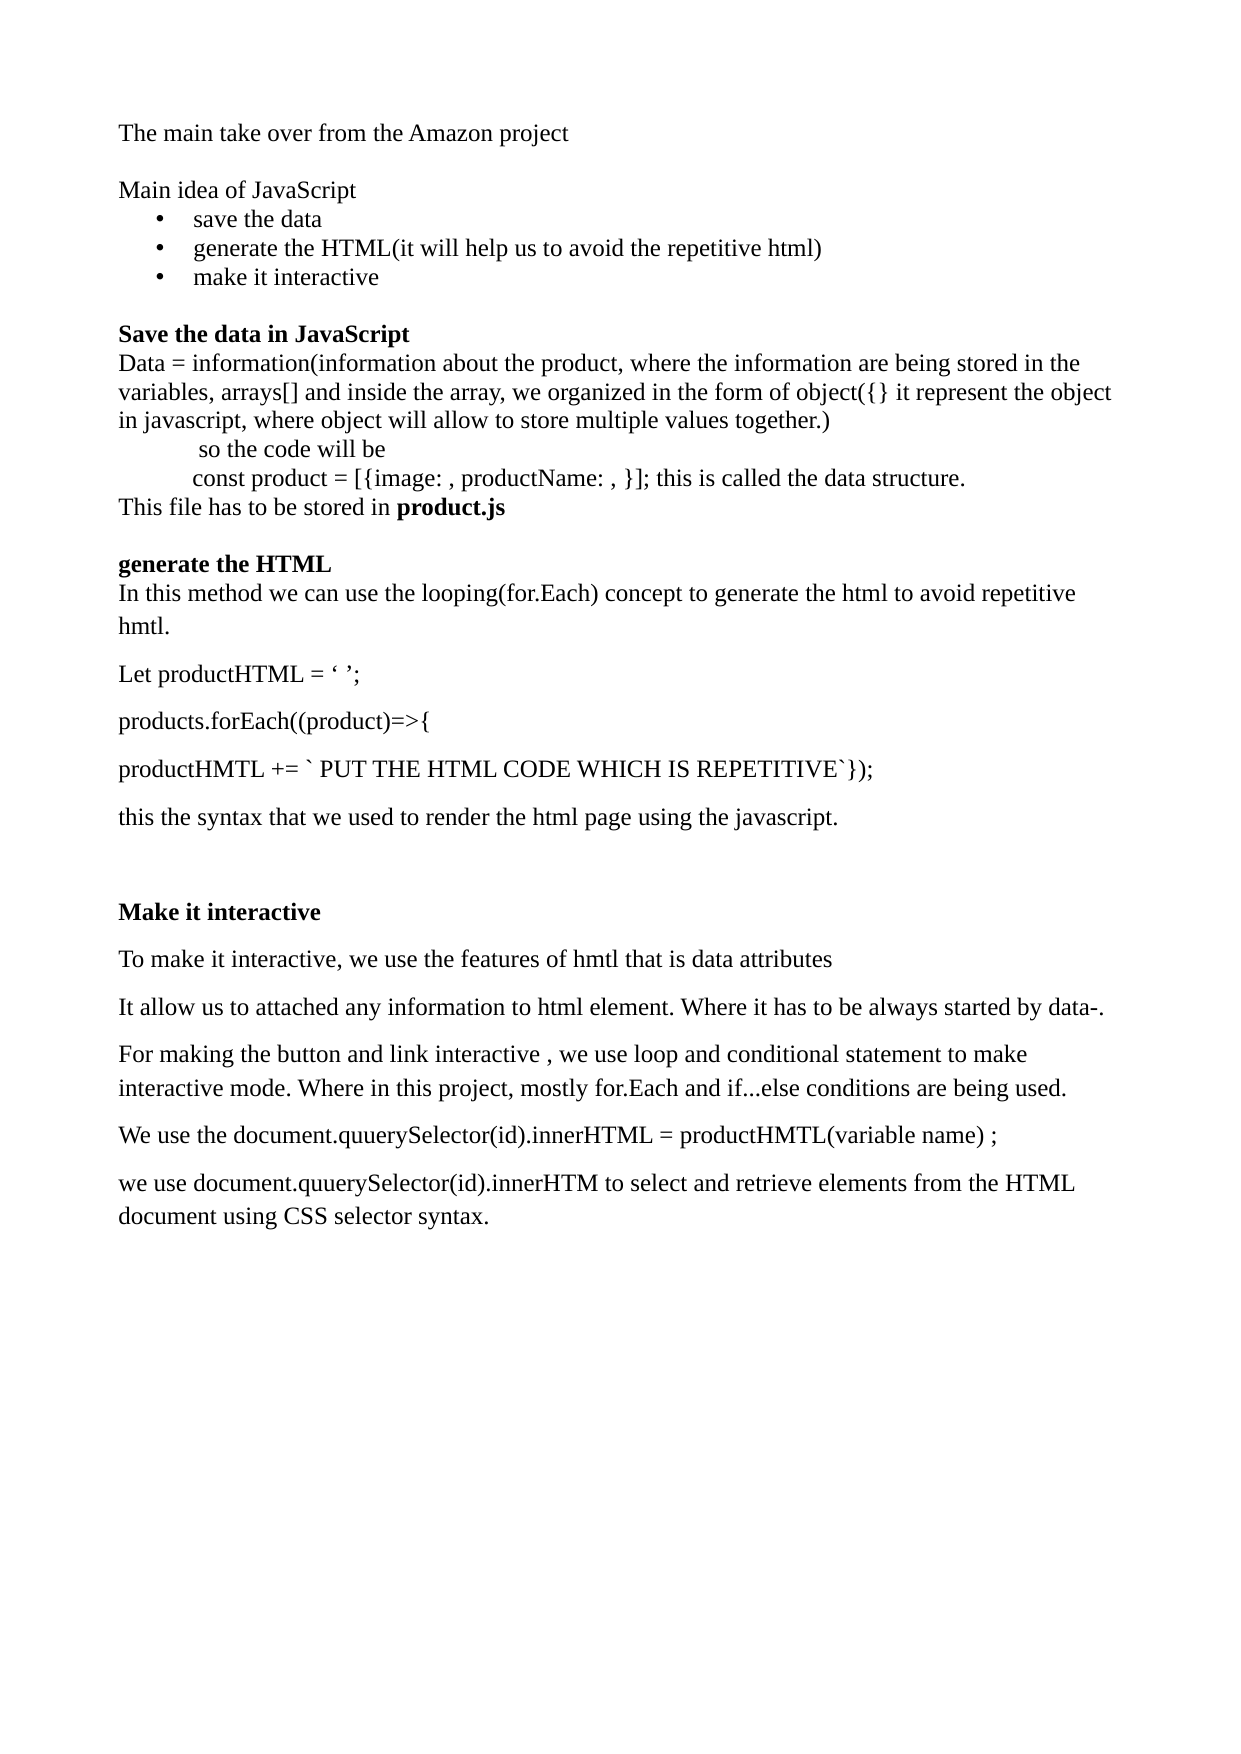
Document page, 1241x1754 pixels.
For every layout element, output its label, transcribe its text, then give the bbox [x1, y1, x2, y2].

text We use the document.quuerySelector(id).innerHTML = productHMTL(variable name) ; [118, 1120, 1122, 1149]
text This file has to be stored in product.js [118, 492, 1122, 521]
text For making the button and link interactive , we use loop and conditional statement to make interactive mode. Where in this project, mostly for.Each and if...else conditions are being used. [118, 1039, 1122, 1101]
text To make it interactive, we use the features of hmtl that is data attributes [118, 944, 1122, 973]
text Main idea of JavaScript [118, 176, 1122, 204]
text In this method we can use the looping(for.Each) concept to generate the html to avoid repetitive hmtl. [118, 578, 1122, 640]
text this the syntax that we used to render the html page using the javascript. [118, 802, 1122, 830]
text The main take over from the Amazon project [118, 118, 1122, 147]
text generate the HTML [118, 549, 1122, 578]
text Make it interactive [118, 897, 1122, 926]
text Let productHTML = ‘ ’; [118, 659, 1122, 687]
text It allow us to attached any information to html element. Where it has to be always started by data-. [118, 992, 1122, 1021]
list save the data [156, 204, 1122, 233]
text productHMTL += ` PUT THE HTML CODE WHICH IS REPETITIVE`}); [118, 754, 1122, 783]
text so the code will be [118, 434, 1122, 463]
text products.forEach((product)=>{ [118, 706, 1122, 735]
list generate the HTML(it will help us to avoid the repetitive html) [156, 233, 1122, 262]
text we use document.quuerySelector(id).innerHTM to select and retrieve elements from the HTML document using CSS selector syntax. [118, 1168, 1122, 1229]
text Data = information(information about the product, where the information are being stored in the variables, arrays[] and inside the array, we organized in the form of object({} it represent the object in javascript, where object will allow to store multiple values together.) [118, 348, 1122, 434]
text const product = [{image: , productName: , }]; this is called the data structure. [118, 463, 1122, 492]
text Save the data in JavaScript [118, 319, 1122, 348]
list make it interactive [156, 262, 1122, 291]
